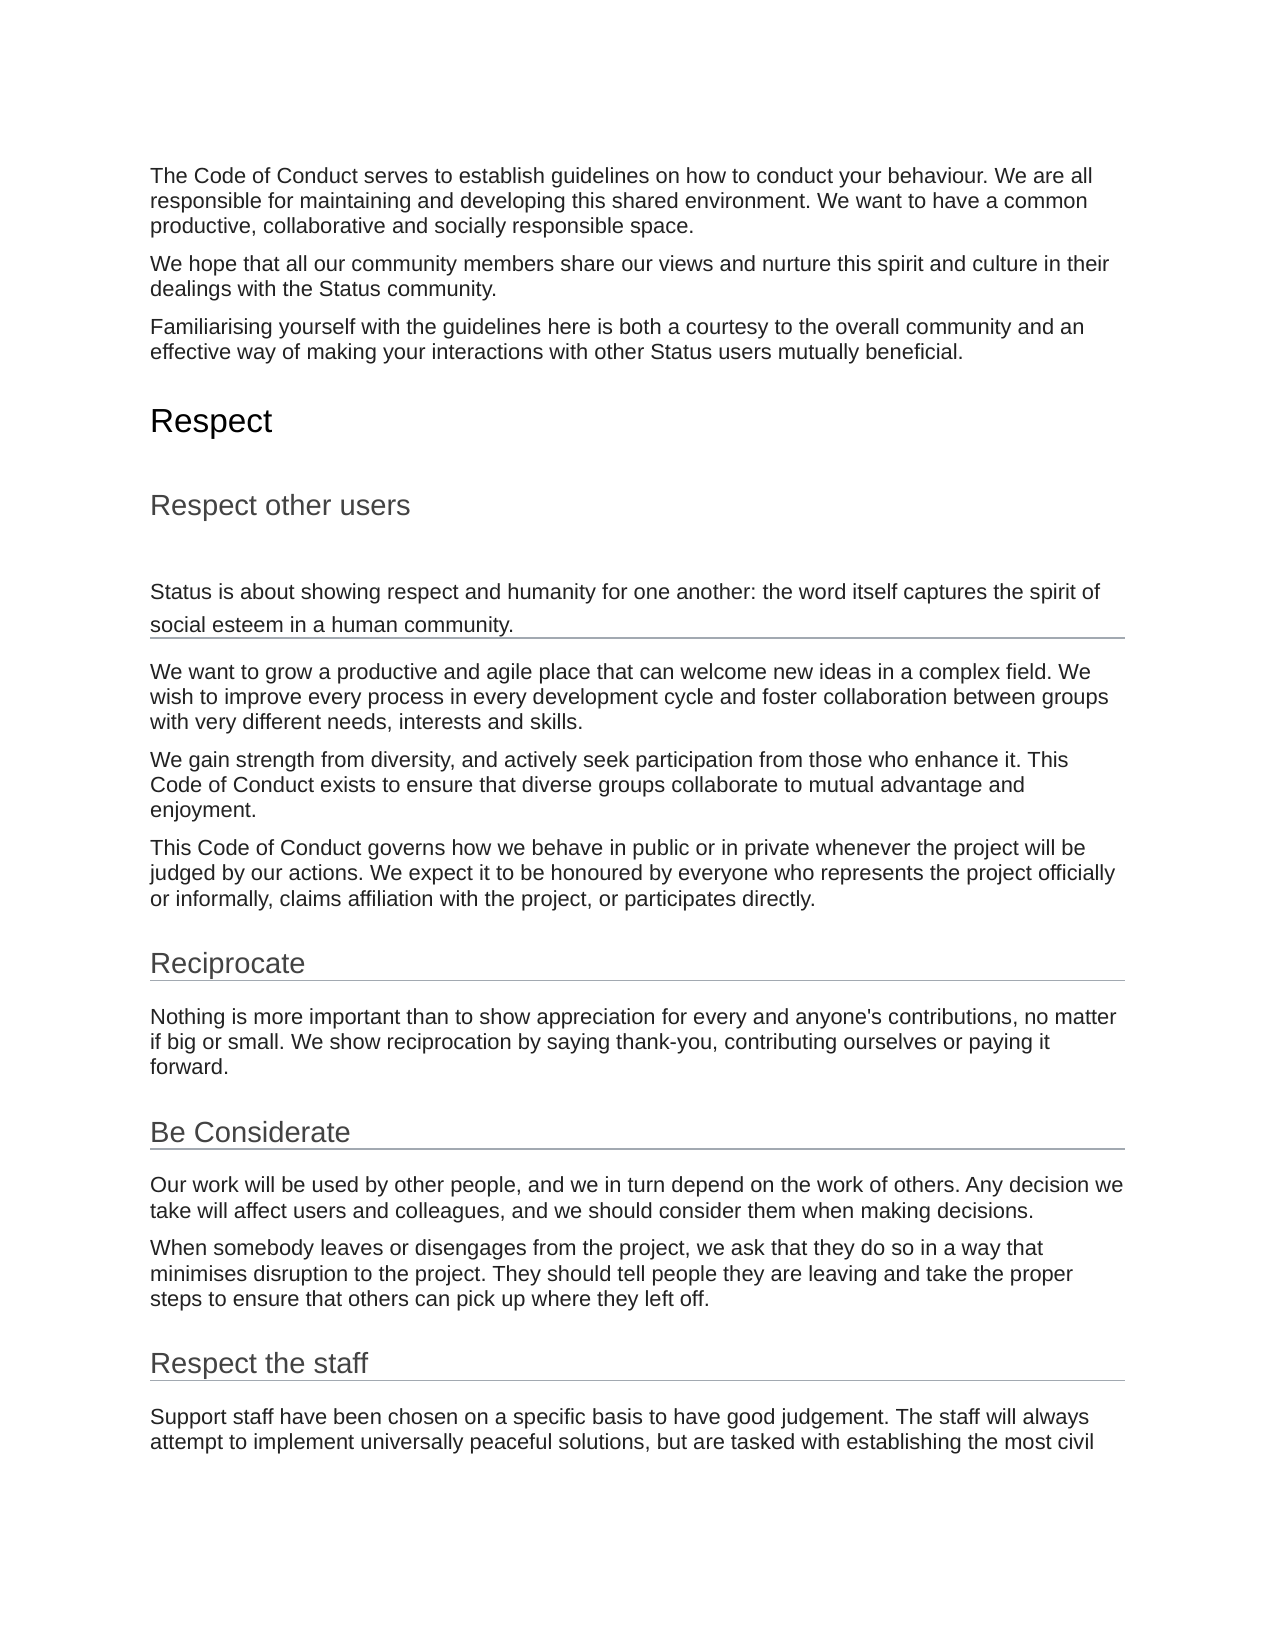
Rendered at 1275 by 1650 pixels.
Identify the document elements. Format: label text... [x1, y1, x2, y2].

text This Code of Conduct governs how we behave in public or in private whenever the project will be judged by our actions. We expect it to be honoured by everyone who represents the project officially or informally, claims affiliation with the project, or participates directly. [150, 835, 1125, 911]
text We hope that all our community members share our views and nurture this spirit and culture in their dealings with the Status community. [150, 251, 1125, 301]
text We want to grow a productive and agile place that can welcome new ideas in a complex field. We wish to improve every process in every development cycle and foster collaboration between groups with very different needs, interests and skills. [150, 659, 1125, 734]
text When somebody leaves or disengages from the project, we ask that they do so in a way that minimises disruption to the project. They should tell people they are leaving and take the proper steps to ensure that others can pick up where they left off. [150, 1235, 1125, 1311]
subtitle Respect other users [150, 488, 1125, 521]
subtitle Respect [150, 401, 1125, 440]
text Support staff have been chosen on a specific basis to have good judgement. The staff will always attempt to implement universally peaceful solutions, but are tasked with establishing the most civil [150, 1404, 1125, 1454]
subtitle Status is about showing respect and humanity for one another: the word itself captures the spirit of social esteem in a human community. [150, 579, 1125, 637]
text Nothing is more important than to show appreciation for every and anyone's contributions, no matter if big or small. We show reciprocation by saying thank-you, contributing ourselves or paying it forward. [150, 1004, 1125, 1079]
text We gain strength from diversity, and actively seek participation from those who enhance it. This Code of Conduct exists to ensure that diverse groups collaborate to mutual advantage and enjoyment. [150, 747, 1125, 822]
text Familiarising yourself with the guidelines here is both a courtesy to the overall community and an effective way of making your interactions with other Status users mutually beneficial. [150, 313, 1125, 364]
subtitle Be Considerate [150, 1115, 1125, 1148]
text The Code of Conduct serves to establish guidelines on how to conduct your behaviour. We are all responsible for maintaining and developing this shared environment. We want to have a common productive, collaborative and socially responsible space. [150, 162, 1125, 238]
subtitle Respect the staff [150, 1346, 1125, 1380]
subtitle Reciprocate [150, 946, 1125, 980]
text Our work will be used by other people, and we in turn depend on the work of others. Any decision we take will affect users and colleagues, and we should consider them when making decisions. [150, 1172, 1125, 1223]
